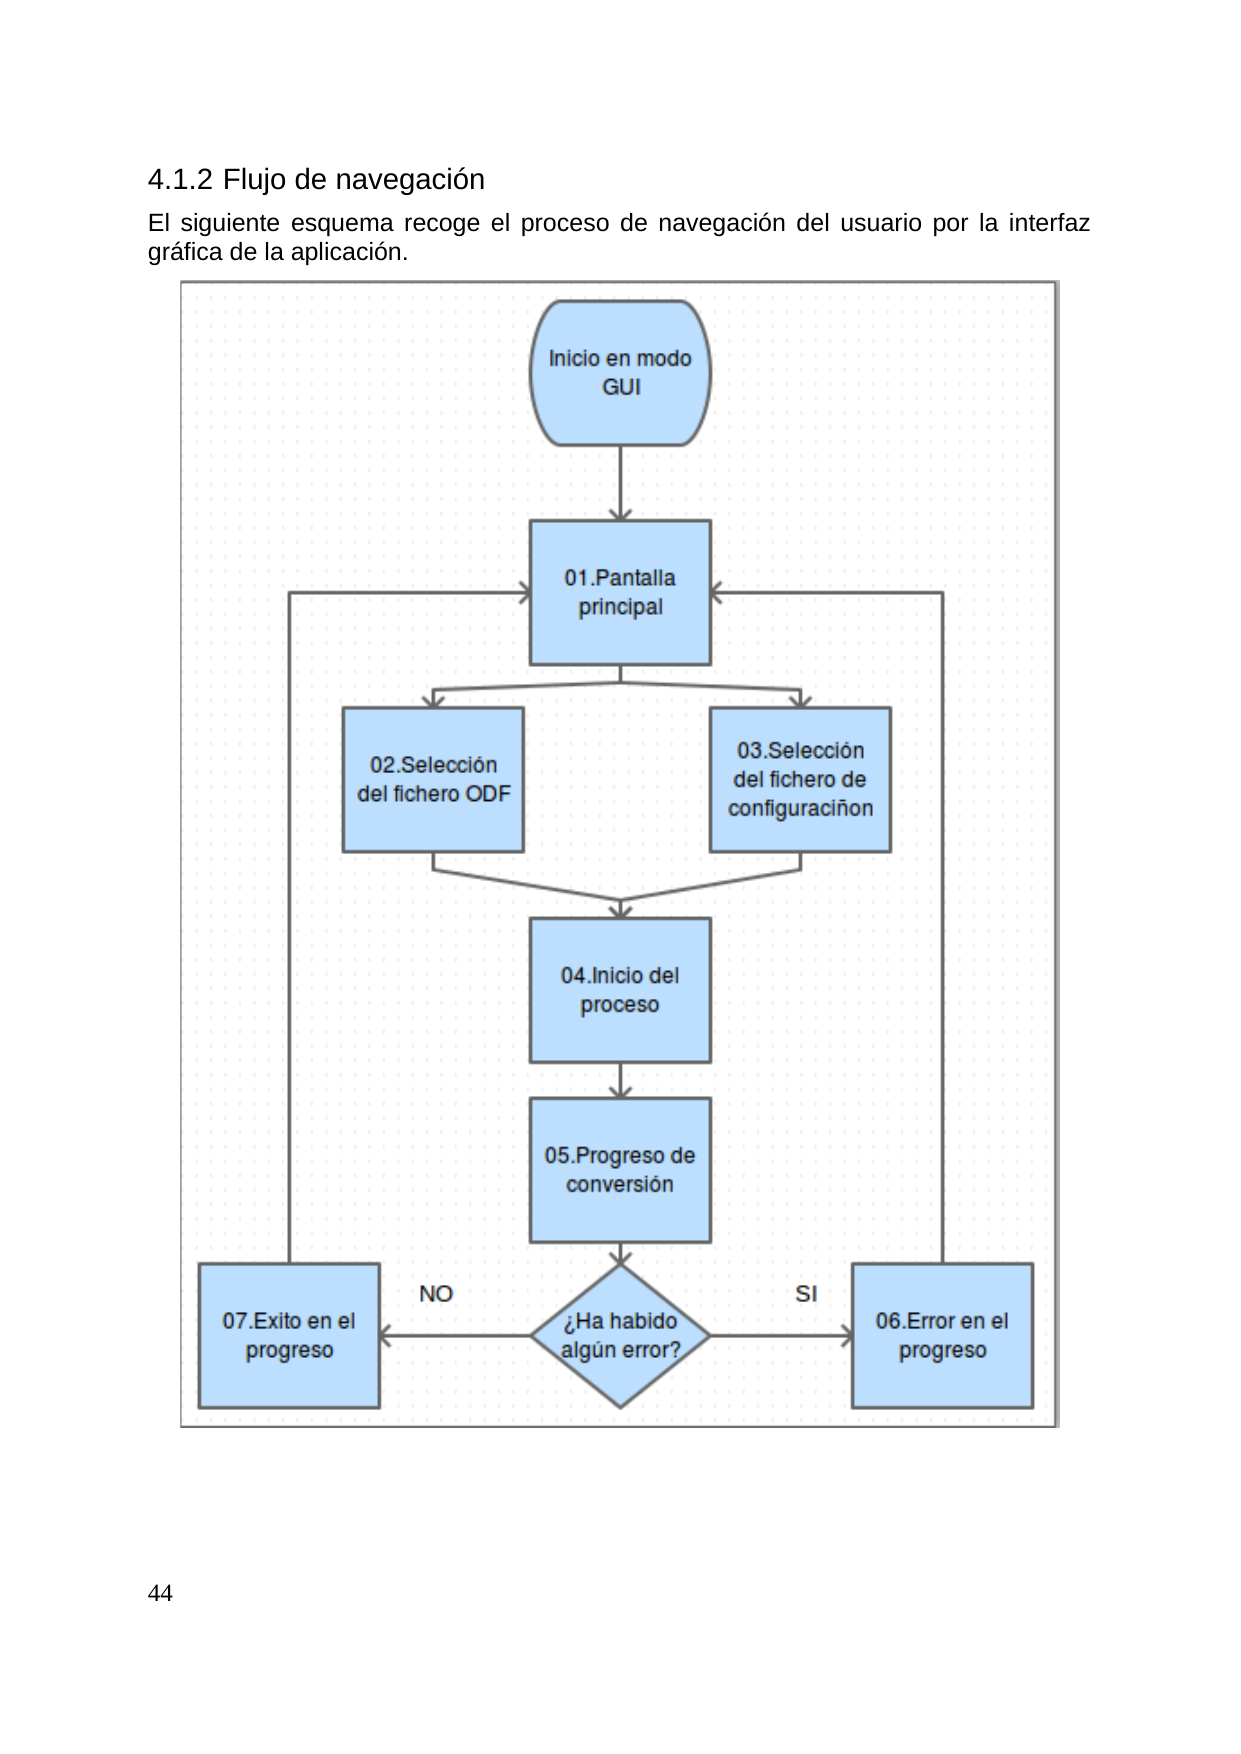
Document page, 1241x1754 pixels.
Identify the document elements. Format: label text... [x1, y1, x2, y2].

text El siguiente esquema recoge el proceso de navegación del usuario por la interfaz gráfica de la aplicación. [148, 208, 1093, 266]
picture [180, 280, 1060, 1428]
subtitle Flujo de navegación [148, 162, 1093, 196]
